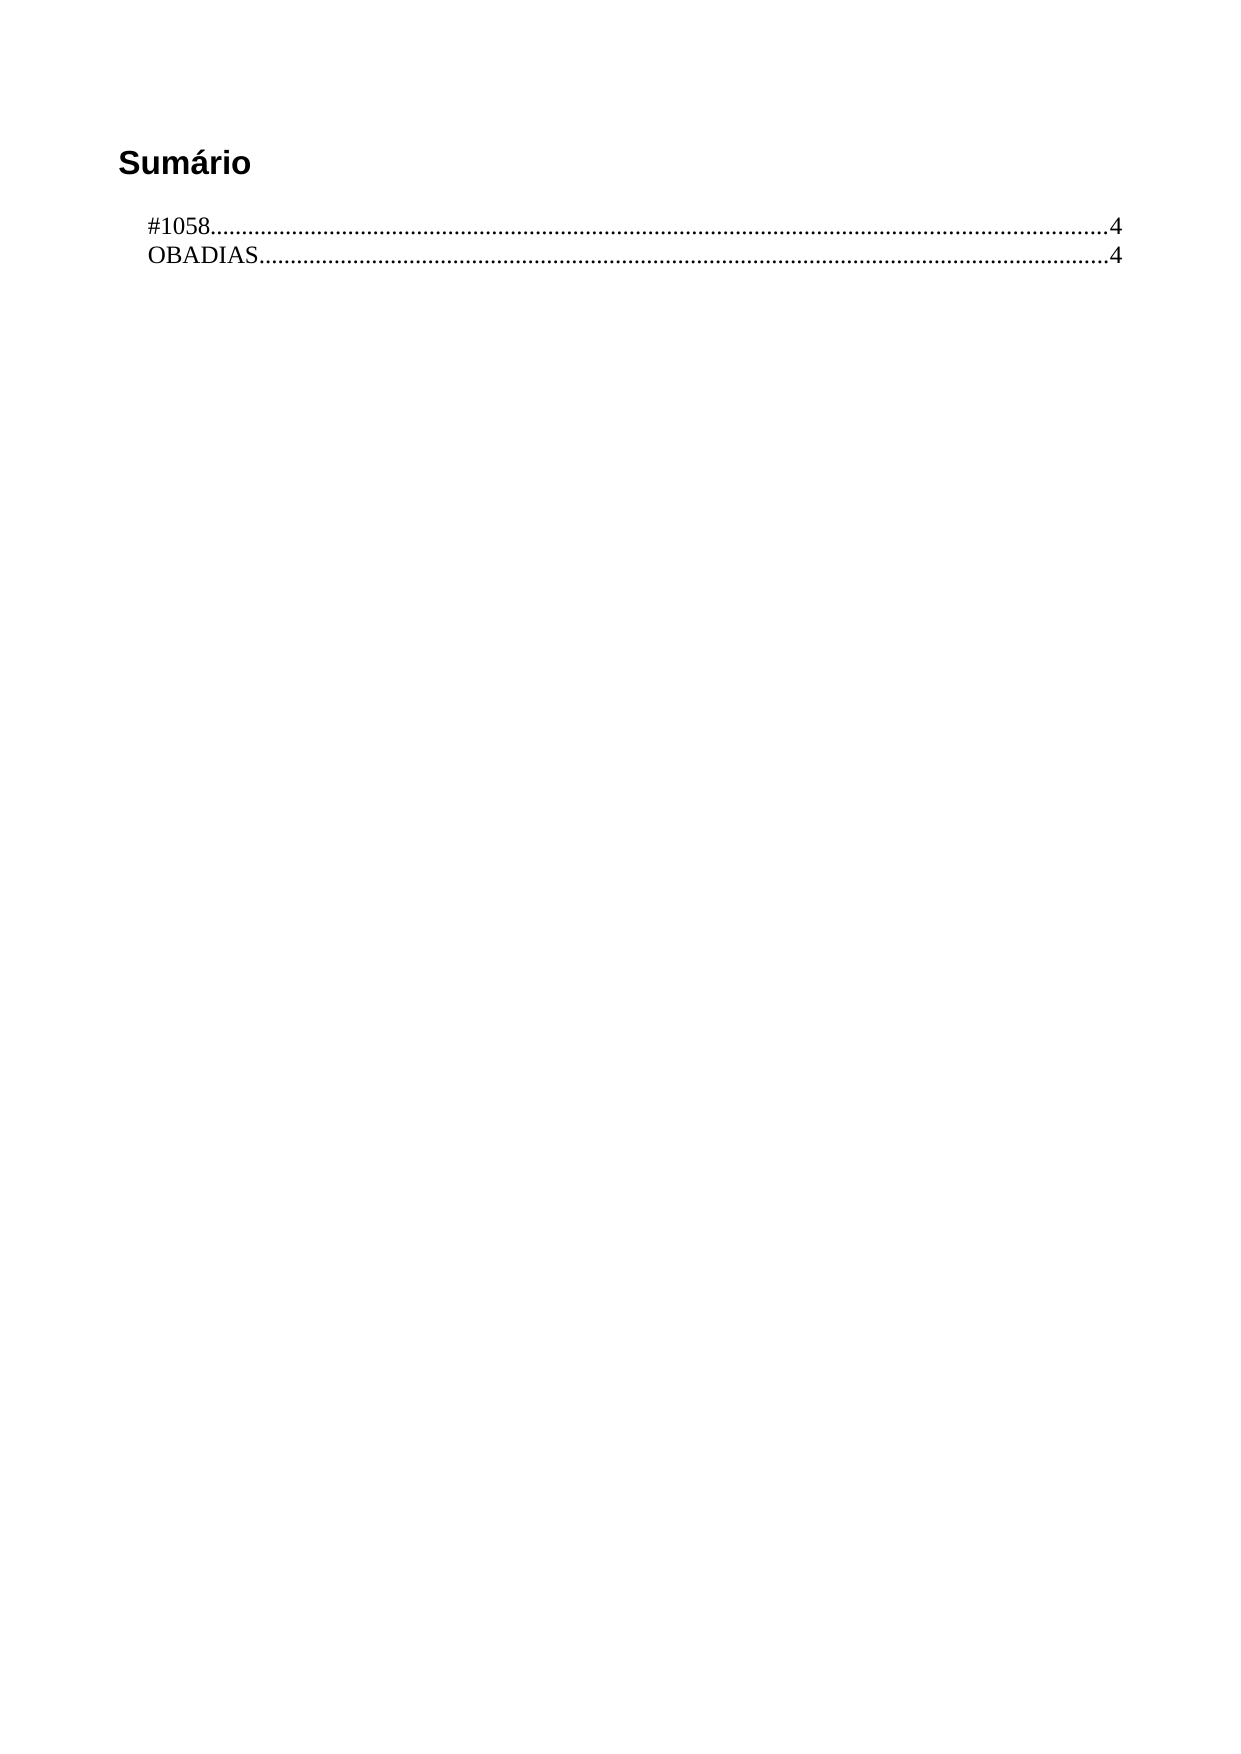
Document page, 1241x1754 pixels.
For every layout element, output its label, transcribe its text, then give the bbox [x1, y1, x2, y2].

subtitle Sumário [118, 143, 1122, 182]
text OBADIAS 4 [148, 240, 1122, 268]
text #1058 4 [148, 211, 1122, 240]
